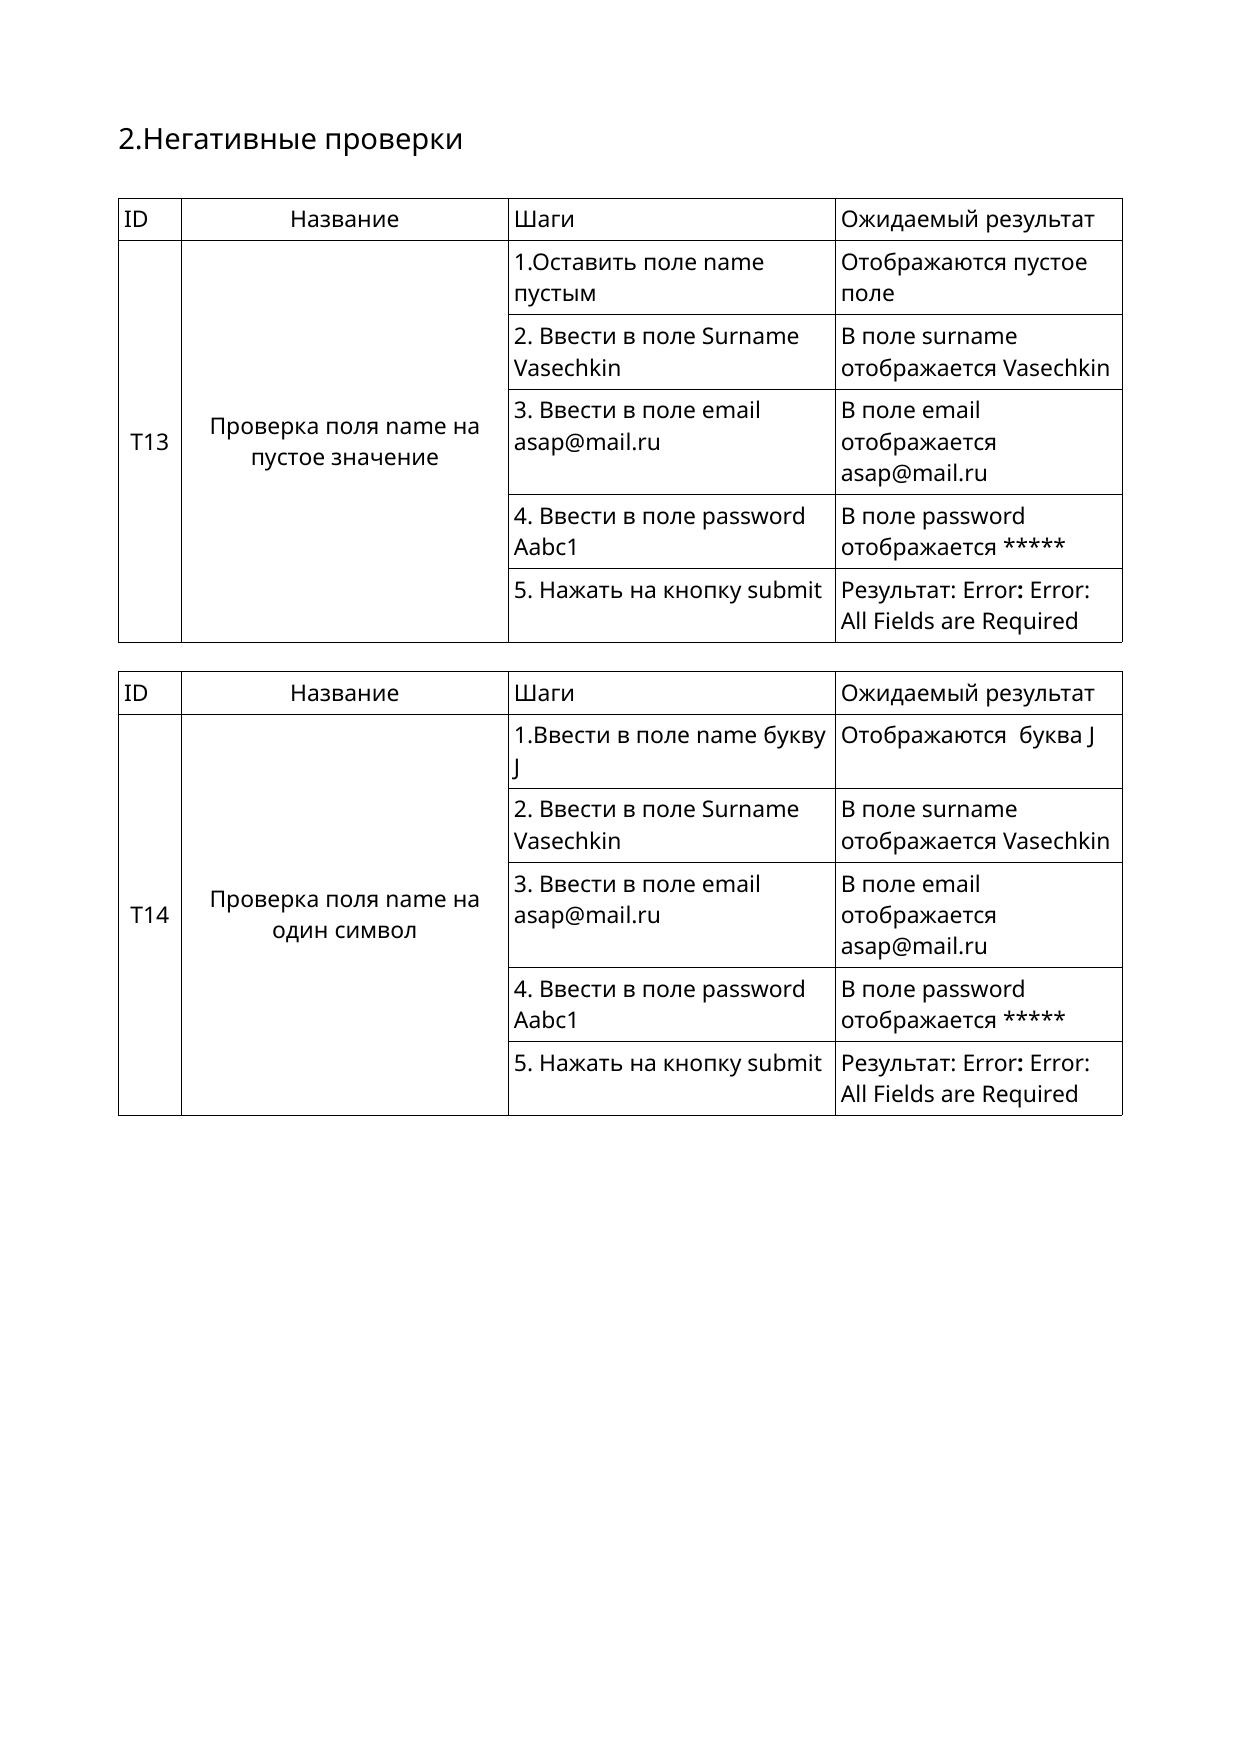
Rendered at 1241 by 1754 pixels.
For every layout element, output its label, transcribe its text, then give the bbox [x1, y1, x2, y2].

table_cell В поле email отображается asap@mail.ru [836, 863, 1122, 967]
table_header Название [182, 672, 508, 713]
table_header Название [182, 199, 508, 240]
table_cell 2. Ввести в поле Surname Vasechkin [509, 315, 835, 388]
table_cell В поле password отображается ***** [836, 495, 1122, 568]
table_header Шаги [509, 199, 835, 240]
table_header Ожидаемый результат [836, 199, 1122, 240]
table_cell В поле email отображается asap@mail.ru [836, 390, 1122, 494]
table_header ID [119, 672, 181, 713]
table_cell 2. Ввести в поле Surname Vasechkin [509, 789, 835, 862]
table_header Шаги [509, 672, 835, 713]
table_header Ожидаемый результат [836, 672, 1122, 713]
table_cell В поле surname отображается Vasechkin [836, 789, 1122, 862]
table_cell Результат: Error: Error: All Fields are Required [836, 569, 1122, 642]
table_cell 3. Ввести в поле email asap@mail.ru [509, 390, 835, 494]
table_cell 1.Ввести в поле name букву J [509, 715, 835, 788]
table_cell 4. Ввести в поле password Aabc1 [509, 495, 835, 568]
table_cell Отображаются пустое поле [836, 241, 1122, 314]
table_cell 4. Ввести в поле password Aabc1 [509, 968, 835, 1041]
table_cell Результат: Error: Error: All Fields are Required [836, 1042, 1122, 1115]
text 2.Негативные проверки [118, 118, 1122, 158]
table_cell Отображаются буква J [836, 715, 1122, 788]
table_cell 3. Ввести в поле email asap@mail.ru [509, 863, 835, 967]
table_header ID [119, 199, 181, 240]
table_cell В поле password отображается ***** [836, 968, 1122, 1041]
table_cell T14 [119, 715, 181, 1115]
table_cell В поле surname отображается Vasechkin [836, 315, 1122, 388]
table_cell Проверка поля name на пустое значение [182, 241, 508, 642]
table_cell 5. Нажать на кнопку submit [509, 569, 835, 642]
table_cell 5. Нажать на кнопку submit [509, 1042, 835, 1115]
table_cell 1.Оставить поле name пустым [509, 241, 835, 314]
table_cell T13 [119, 241, 181, 642]
table_cell Проверка поля name на один символ [182, 715, 508, 1115]
